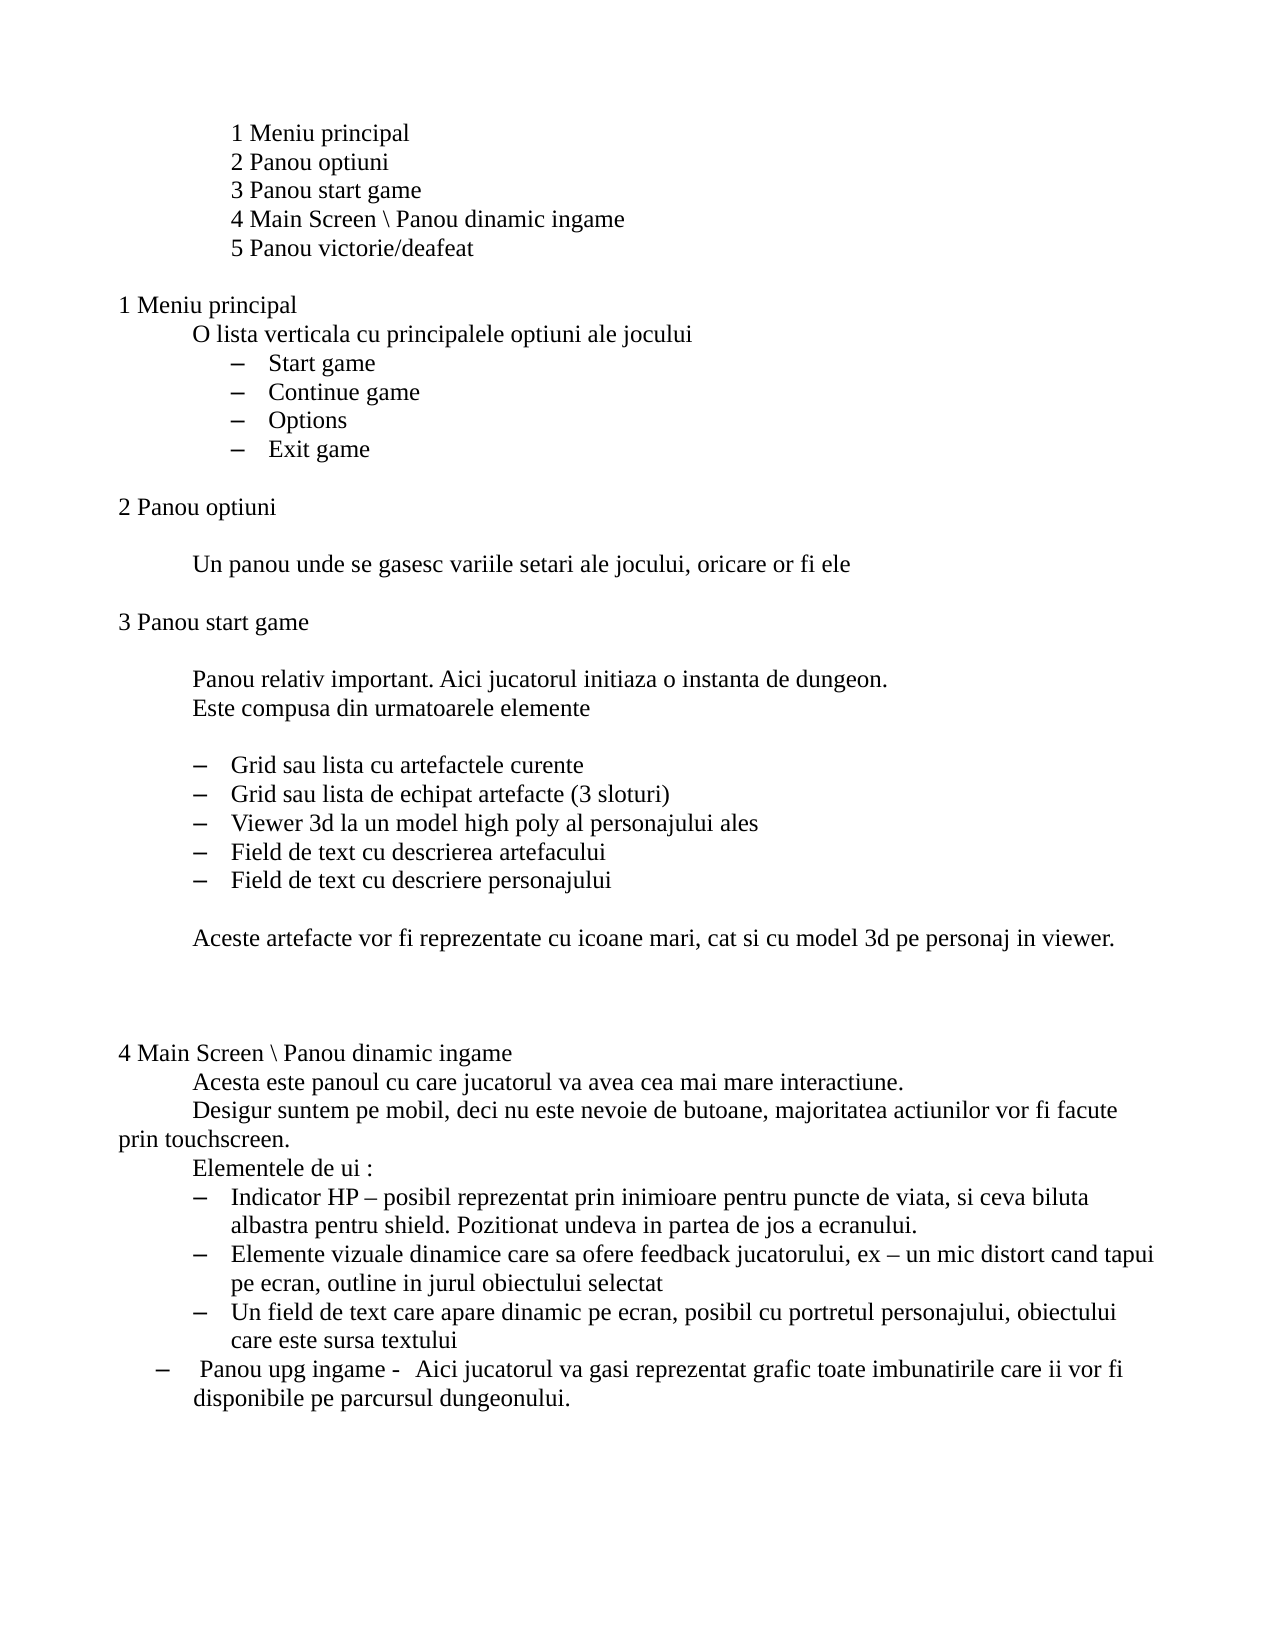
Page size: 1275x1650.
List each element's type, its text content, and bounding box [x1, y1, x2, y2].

list Field de text cu descriere personajului [193, 866, 1157, 894]
list 1 Meniu principal [193, 118, 1157, 147]
text Desigur suntem pe mobil, deci nu este nevoie de butoane, majoritatea actiunilor vor fi facute prin touchscreen. [118, 1096, 1157, 1153]
text 2 Panou optiuni [118, 492, 1157, 521]
text Panou relativ important. Aici jucatorul initiaza o instanta de dungeon. [118, 664, 1157, 693]
list 5 Panou victorie/deafeat [193, 233, 1157, 262]
list Continue game [231, 377, 1157, 406]
text Aceste artefacte vor fi reprezentate cu icoane mari, cat si cu model 3d pe personaj in viewer. [118, 923, 1157, 952]
text 4 Main Screen \ Panou dinamic ingame [118, 1038, 1157, 1067]
list Field de text cu descrierea artefacului [193, 837, 1157, 866]
list Start game [231, 348, 1157, 377]
text 1 Meniu principal [118, 291, 1157, 319]
list Exit game [231, 434, 1157, 463]
text Este compusa din urmatoarele elemente [118, 693, 1157, 722]
list Elemente vizuale dinamice care sa ofere feedback jucatorului, ex – un mic distort cand tapui pe ecran, outline in jurul obiectului selectat [193, 1239, 1157, 1297]
text 3 Panou start game [118, 607, 1157, 636]
text Elementele de ui : [118, 1153, 1157, 1182]
list Indicator HP – posibil reprezentat prin inimioare pentru puncte de viata, si ceva biluta albastra pentru shield. Pozitionat undeva in partea de jos a ecranului. [193, 1182, 1157, 1239]
list 3 Panou start game [193, 176, 1157, 204]
list Grid sau lista de echipat artefacte (3 sloturi) [193, 779, 1157, 808]
list Viewer 3d la un model high poly al personajului ales [193, 808, 1157, 837]
list Un field de text care apare dinamic pe ecran, posibil cu portretul personajului, obiectului care este sursa textului [193, 1297, 1157, 1354]
list Grid sau lista cu artefactele curente [193, 751, 1157, 779]
list 2 Panou optiuni [193, 147, 1157, 176]
text Un panou unde se gasesc variile setari ale jocului, oricare or fi ele [118, 549, 1157, 578]
list 4 Main Screen \ Panou dinamic ingame [193, 204, 1157, 233]
list Panou upg ingame - Aici jucatorul va gasi reprezentat grafic toate imbunatirile care ii vor fi disponibile pe parcursul dungeonului. [156, 1354, 1157, 1412]
text Acesta este panoul cu care jucatorul va avea cea mai mare interactiune. [118, 1067, 1157, 1096]
list Options [231, 406, 1157, 434]
text O lista verticala cu principalele optiuni ale jocului [118, 319, 1157, 348]
